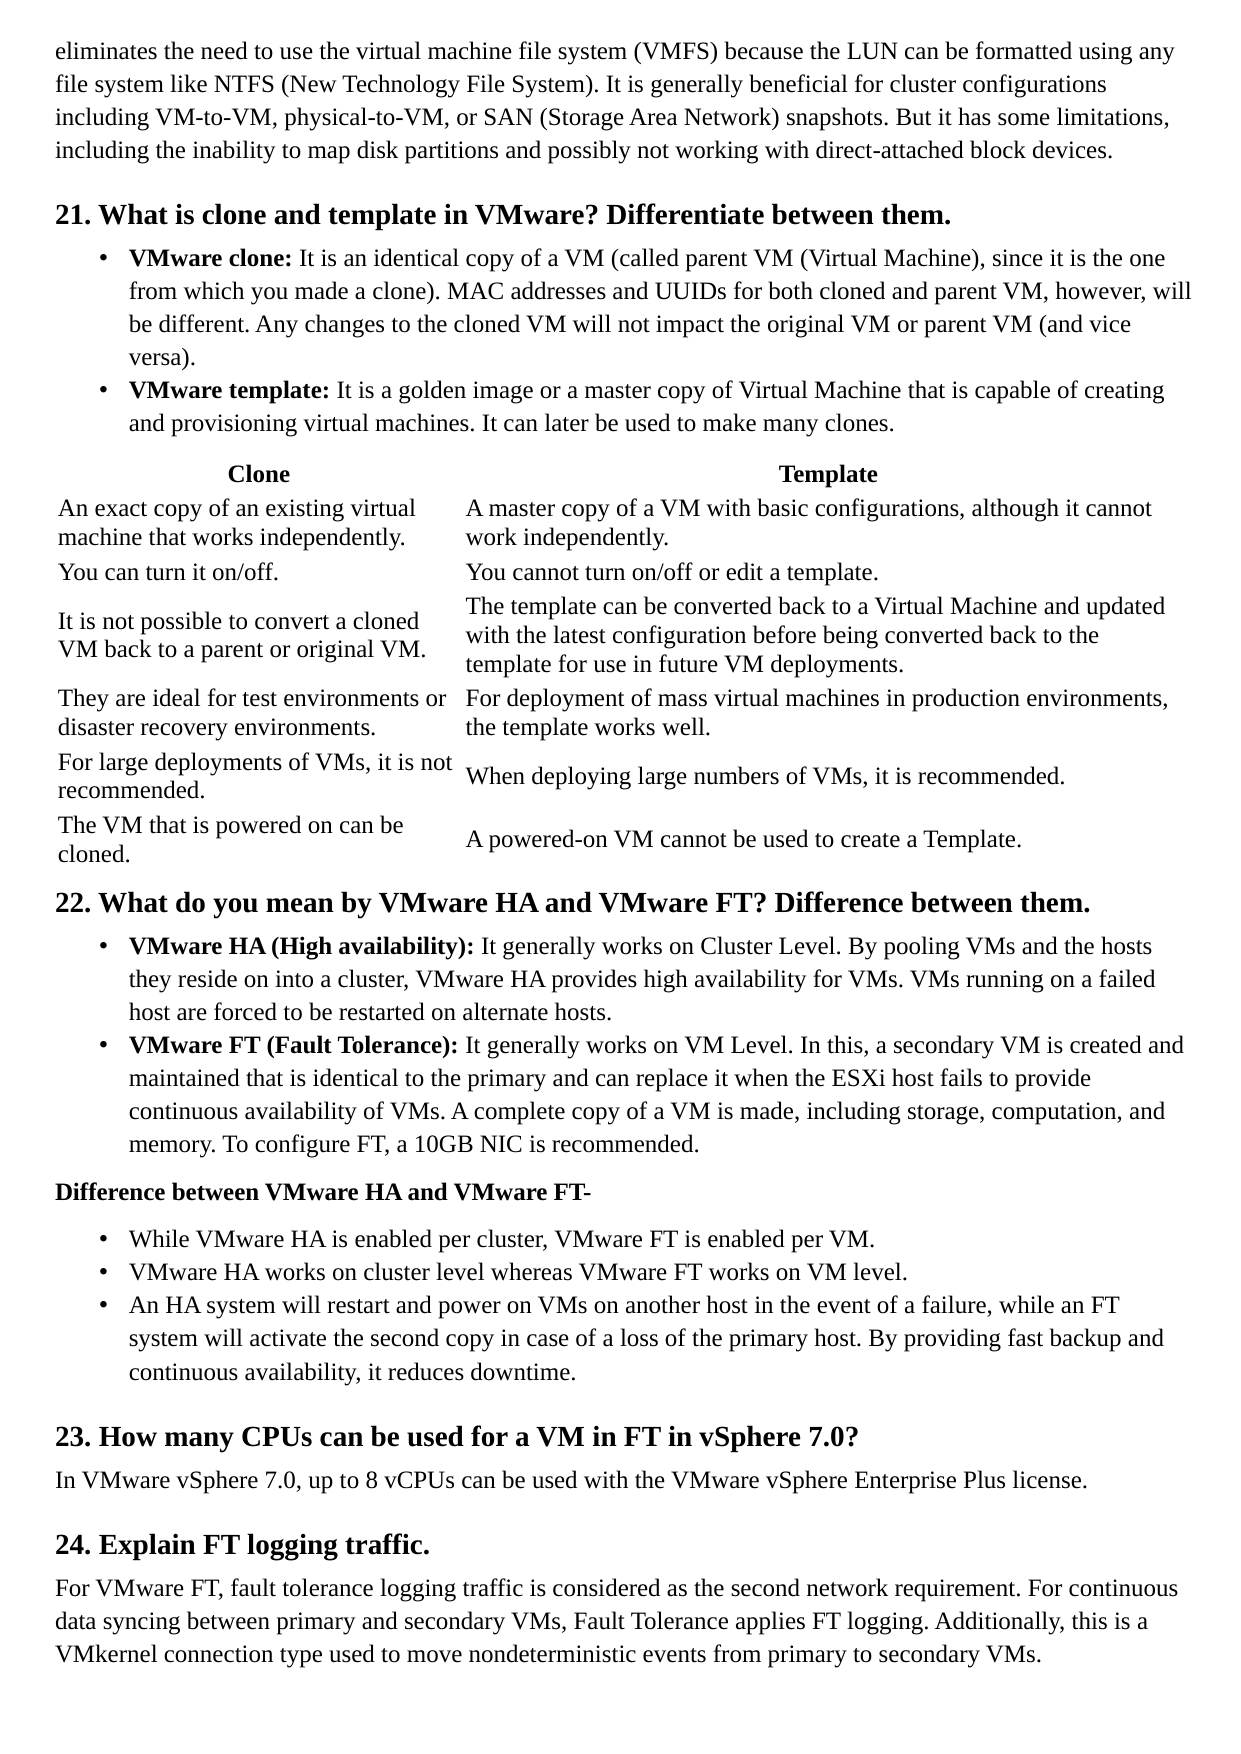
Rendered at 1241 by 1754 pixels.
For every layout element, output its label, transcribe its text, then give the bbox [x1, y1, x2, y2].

list While VMware HA is enabled per cluster, VMware FT is enabled per VM. [99, 1224, 1194, 1253]
table_cell They are ideal for test environments or disaster recovery environments. [55, 681, 462, 744]
list VMware template: It is a golden image or a master copy of Virtual Machine that is capable of creating and provisioning virtual machines. It can later be used to make many clones. [99, 375, 1194, 437]
table_cell An exact copy of an existing virtual machine that works independently. [55, 491, 462, 554]
list An HA system will restart and power on VMs on another host in the event of a failure, while an FT system will activate the second copy in case of a loss of the primary host. By providing fast backup and continuous availability, it reduces downtime. [99, 1291, 1194, 1385]
table_cell You cannot turn on/off or edit a template. [463, 554, 1194, 588]
table_cell It is not possible to convert a cloned VM back to a parent or original VM. [55, 589, 462, 681]
table_cell When deploying large numbers of VMs, it is recommended. [463, 744, 1194, 807]
subtitle 21. What is clone and template in VMware? Differentiate between them. [55, 197, 1194, 231]
subtitle 23. How many CPUs can be used for a VM in FT in vSphere 7.0? [55, 1419, 1194, 1452]
subtitle 24. Explain FT logging traffic. [55, 1527, 1194, 1561]
table_cell For deployment of mass virtual machines in production environments, the template works well. [463, 681, 1194, 744]
table_header Template [463, 456, 1194, 491]
table_cell A powered-on VM cannot be used to create a Template. [463, 807, 1194, 871]
table_cell A master copy of a VM with basic configurations, although it cannot work independently. [463, 491, 1194, 554]
table_cell The template can be converted back to a Virtual Machine and updated with the latest configuration before being converted back to the template for use in future VM deployments. [463, 589, 1194, 681]
table_header Clone [55, 456, 462, 491]
list VMware HA (High availability): It generally works on Cluster Level. By pooling VMs and the hosts they reside on into a cluster, VMware HA provides high availability for VMs. VMs running on a failed host are forced to be restarted on alternate hosts. [99, 931, 1194, 1026]
table_cell For large deployments of VMs, it is not recommended. [55, 744, 462, 807]
text In VMware vSphere 7.0, up to 8 vCPUs can be used with the VMware vSphere Enterprise Plus license. [55, 1465, 1194, 1493]
text Difference between VMware HA and VMware FT- [55, 1177, 1194, 1206]
text For VMware FT, fault tolerance logging traffic is considered as the second network requirement. For continuous data syncing between primary and secondary VMs, Fault Tolerance applies FT logging. Additionally, this is a VMkernel connection type used to move nondeterministic events from primary to secondary VMs. [55, 1573, 1194, 1668]
table_cell You can turn it on/off. [55, 554, 462, 588]
subtitle 22. What do you mean by VMware HA and VMware FT? Difference between them. [55, 885, 1194, 919]
list VMware clone: It is an identical copy of a VM (called parent VM (Virtual Machine), since it is the one from which you made a clone). MAC addresses and UUIDs for both cloned and parent VM, however, will be different. Any changes to the cloned VM will not impact the original VM or parent VM (and vice versa). [99, 243, 1194, 371]
list VMware FT (Fault Tolerance): It generally works on VM Level. In this, a secondary VM is created and maintained that is identical to the primary and can replace it when the ESXi host fails to provide continuous availability of VMs. A complete copy of a VM is made, including storage, computation, and memory. To configure FT, a 10GB NIC is recommended. [99, 1030, 1194, 1158]
list VMware HA works on cluster level whereas VMware FT works on VM level. [99, 1257, 1194, 1286]
table_cell The VM that is powered on can be cloned. [55, 807, 462, 871]
text eliminates the need to use the virtual machine file system (VMFS) because the LUN can be formatted using any file system like NTFS (New Technology File System). It is generally beneficial for cluster configurations including VM-to-VM, physical-to-VM, or SAN (Storage Area Network) snapshots. But it has some limitations, including the inability to map disk partitions and possibly not working with direct-attached block devices. [55, 36, 1194, 164]
